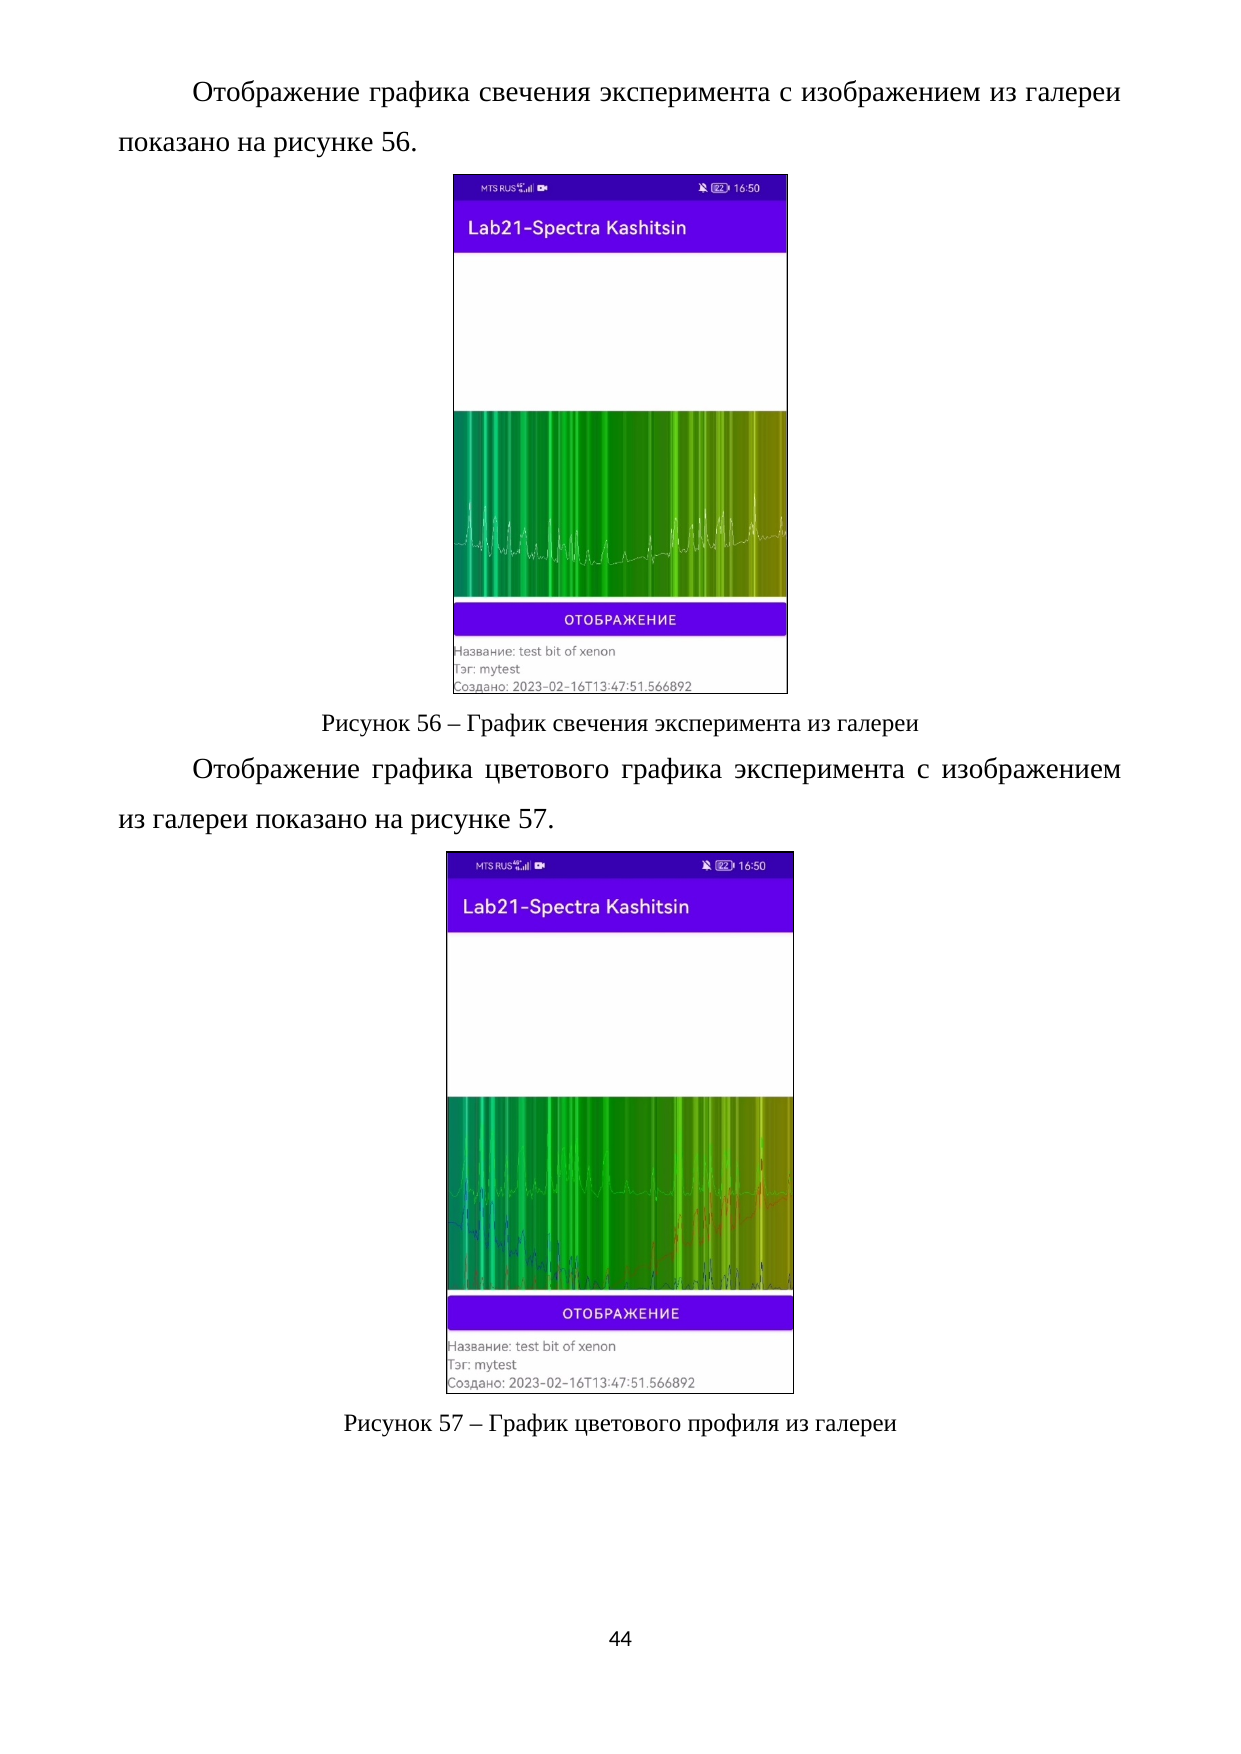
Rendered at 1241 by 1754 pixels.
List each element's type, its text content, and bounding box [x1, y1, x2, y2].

text Рисунок 56 – График свечения эксперимента из галереи [118, 708, 1122, 736]
text Рисунок 57 – График цветового профиля из галереи [118, 1408, 1122, 1437]
text Отображение графика свечения эксперимента с изображением из галереи показано на рисунке 56. [118, 74, 1122, 158]
text Отображение графика цветового графика эксперимента с изображением из галереи показано на рисунке 57. [118, 751, 1122, 835]
